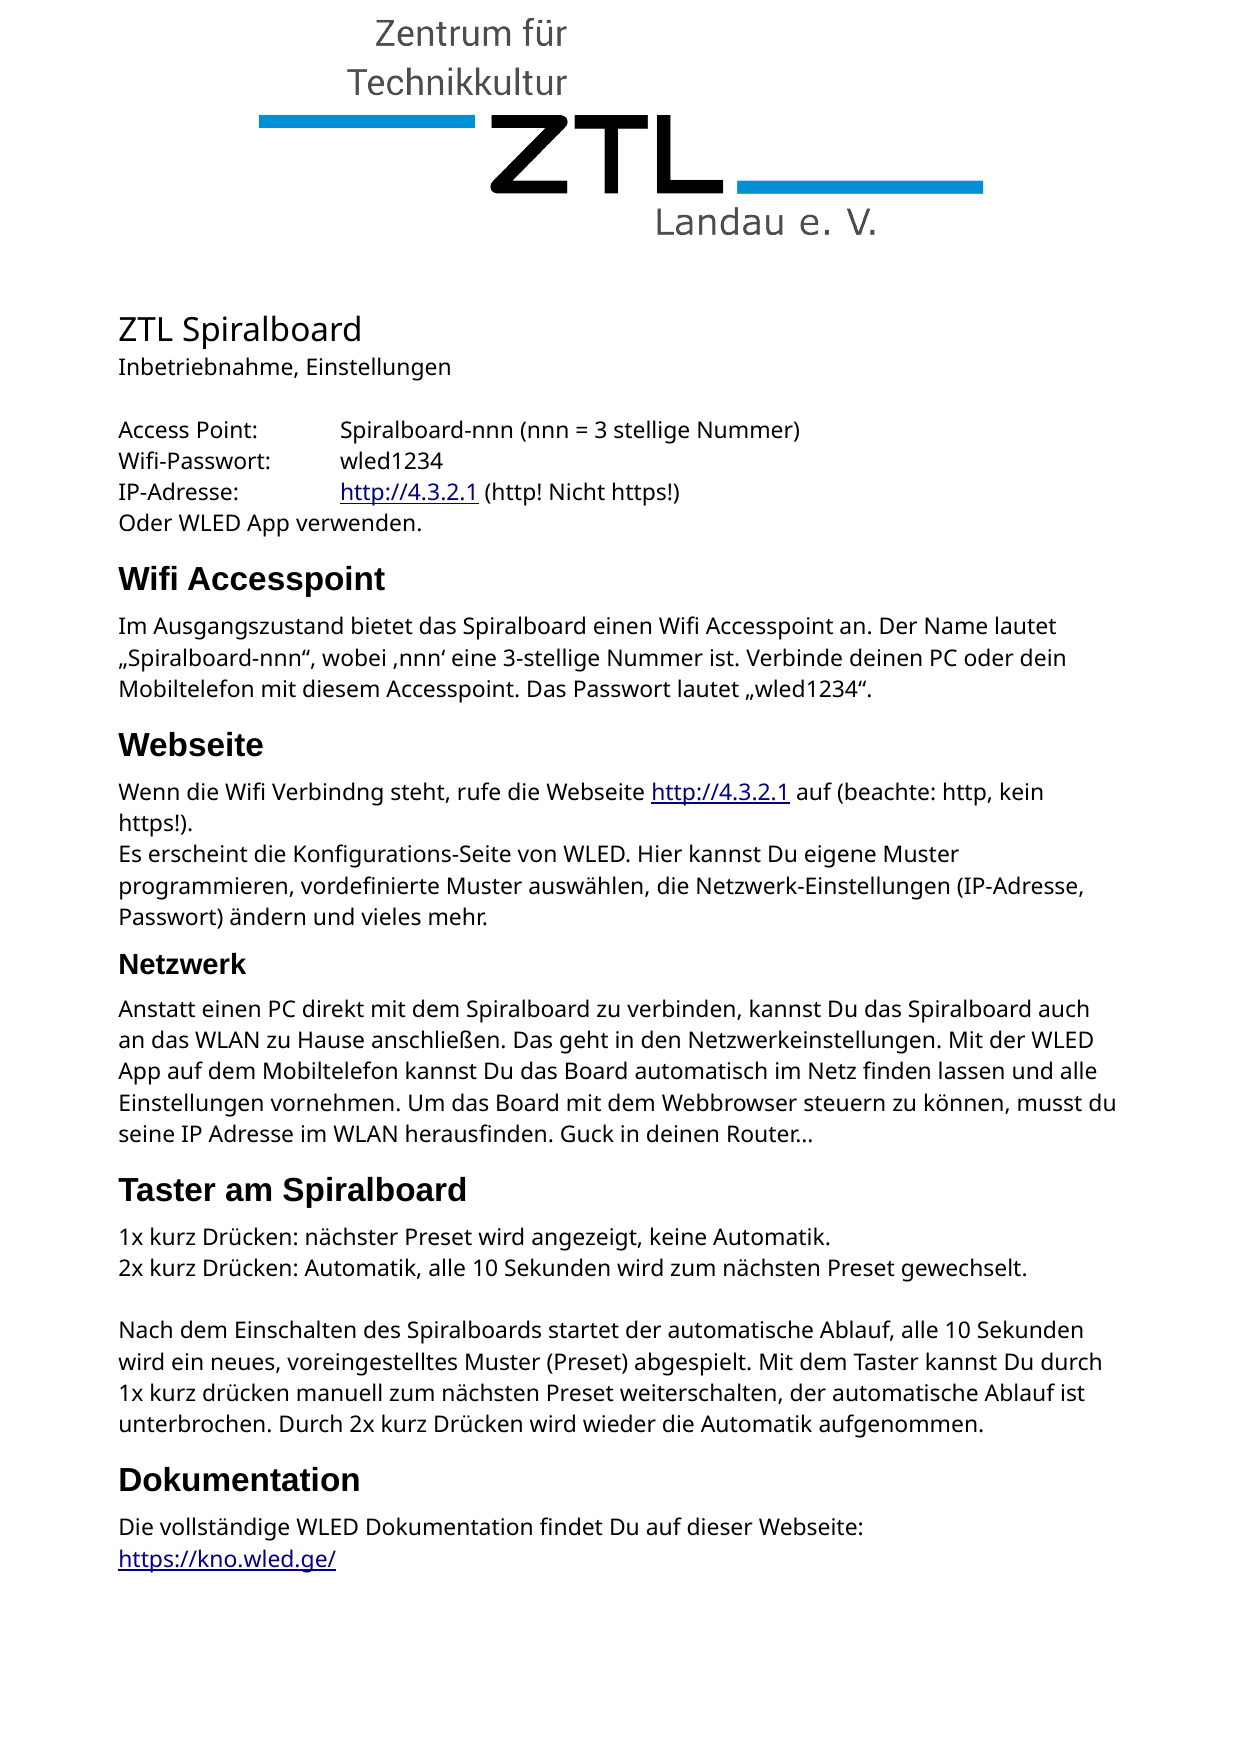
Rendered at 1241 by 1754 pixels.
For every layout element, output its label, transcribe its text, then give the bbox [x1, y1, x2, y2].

text Die vollständige WLED Dokumentation findet Du auf dieser Webseite: https://kno.wled.ge/ [118, 1511, 1122, 1574]
text 2x kurz Drücken: Automatik, alle 10 Sekunden wird zum nächsten Preset gewechselt. [118, 1252, 1122, 1283]
text Access Point: Spiralboard-nnn (nnn = 3 stellige Nummer) [118, 413, 1122, 445]
text Wifi-Passwort: wled1234 [118, 445, 1122, 476]
text Wenn die Wifi Verbindng steht, rufe die Webseite http://4.3.2.1 auf (beachte: http, kein https!). [118, 776, 1122, 838]
text ZTL Spiralboard [118, 306, 1122, 351]
text Es erscheint die Konfigurations-Seite von WLED. Hier kannst Du eigene Muster programmieren, vordefinierte Muster auswählen, die Netzwerk-Einstellungen (IP-Adresse, Passwort) ändern und vieles mehr. [118, 838, 1122, 932]
picture [258, 18, 984, 239]
text IP-Adresse: http://4.3.2.1 (http! Nicht https!) [118, 476, 1122, 507]
subtitle Wifi Accesspoint [118, 559, 1122, 598]
subtitle Taster am Spiralboard [118, 1170, 1122, 1208]
subtitle Netzwerk [118, 947, 1122, 980]
text Inbetriebnahme, Einstellungen [118, 351, 1122, 382]
text Nach dem Einschalten des Spiralboards startet der automatische Ablauf, alle 10 Sekunden wird ein neues, voreingestelltes Muster (Preset) abgespielt. Mit dem Taster kannst Du durch 1x kurz drücken manuell zum nächsten Preset weiterschalten, der automatische Ablauf ist unterbrochen. Durch 2x kurz Drücken wird wieder die Automatik aufgenommen. [118, 1314, 1122, 1439]
subtitle Dokumentation [118, 1460, 1122, 1499]
text Im Ausgangszustand bietet das Spiralboard einen Wifi Accesspoint an. Der Name lautet „Spiralboard-nnn“, wobei ‚nnn‘ eine 3-stellige Nummer ist. Verbinde deinen PC oder dein Mobiltelefon mit diesem Accesspoint. Das Passwort lautet „wled1234“. [118, 610, 1122, 704]
subtitle Webseite [118, 725, 1122, 763]
text Anstatt einen PC direkt mit dem Spiralboard zu verbinden, kannst Du das Spiralboard auch an das WLAN zu Hause anschließen. Das geht in den Netzwerkeinstellungen. Mit der WLED App auf dem Mobiltelefon kannst Du das Board automatisch im Netz finden lassen und alle Einstellungen vornehmen. Um das Board mit dem Webbrowser steuern zu können, musst du seine IP Adresse im WLAN herausfinden. Guck in deinen Router… [118, 993, 1122, 1149]
text Oder WLED App verwenden. [118, 507, 1122, 538]
text 1x kurz Drücken: nächster Preset wird angezeigt, keine Automatik. [118, 1221, 1122, 1252]
